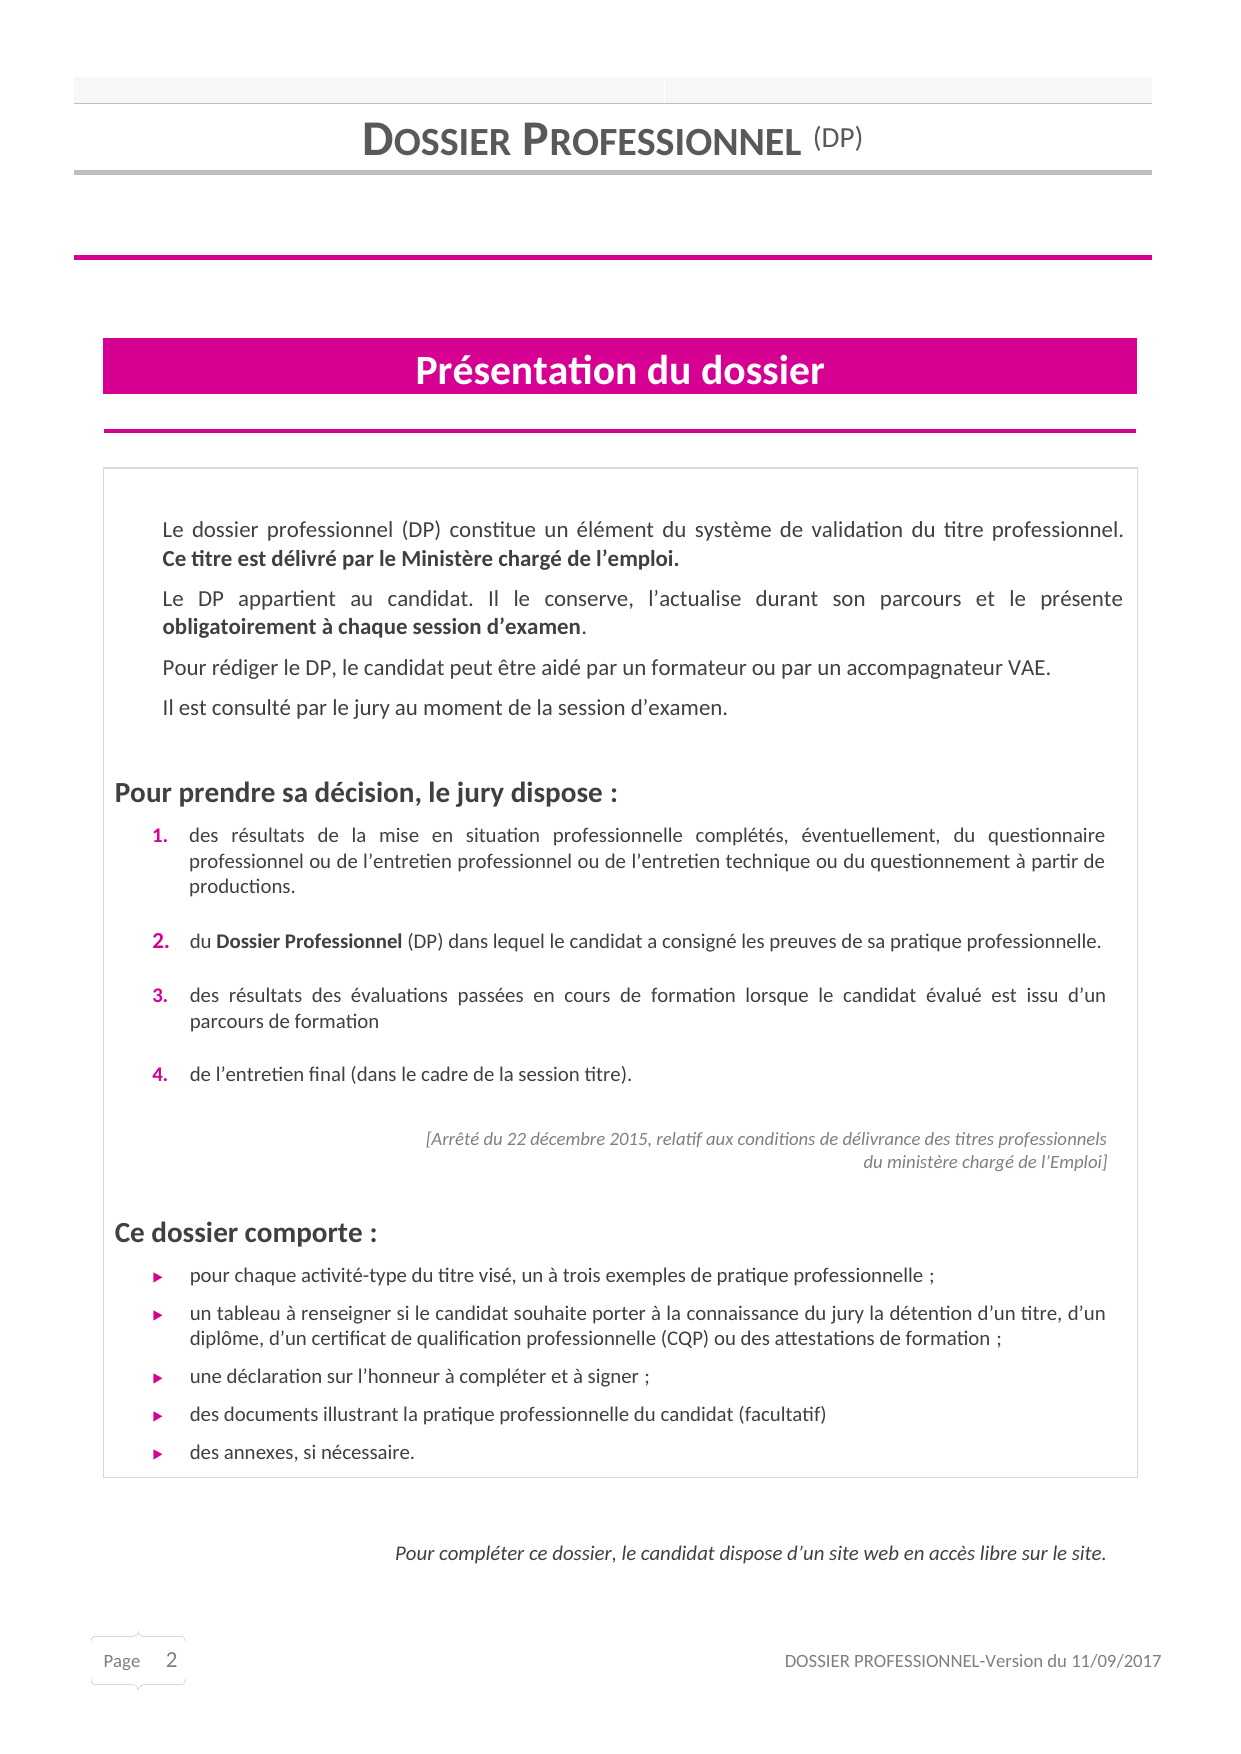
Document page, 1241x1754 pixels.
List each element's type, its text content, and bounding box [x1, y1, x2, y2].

table_cell Pour compléter ce dossier, le candidat dispose d’un site web en accès libre sur le site. [103, 1478, 1137, 1578]
table_cell [103, 395, 1137, 428]
table_cell Le dossier professionnel (DP) constitue un élément du système de validation du titre professionnel. Ce titre est délivré par le Ministère chargé de l’emploi. Le DP appartient au candidat. Il le conserve, l’actualise durant son parcours et le présente obligatoirement à chaque session d’examen. Pour rédiger le DP, le candidat peut être aidé par un formateur ou par un accompagnateur VAE. Il est consulté par le jury au moment de la session d’examen. Pour prendre sa décision, le jury dispose : des résultats de la mise en situation professionnelle complétés, éventuellement, du questionnaire professionnel ou de l’entretien professionnel ou de l’entretien technique ou du questionnement à partir de productions. du Dossier Professionnel (DP) dans lequel le candidat a consigné les preuves de sa pratique professionnelle. des résultats des évaluations passées en cours de formation lorsque le candidat évalué est issu d’un parcours de formation de l’entretien final (dans le cadre de la session titre). [Arrêté du 22 décembre 2015, relatif aux conditions de délivrance des titres professionnels du ministère chargé de l’Emploi] Ce dossier comporte : pour chaque activité-type du titre visé, un à trois exemples de pratique professionnelle ; un tableau à renseigner si le candidat souhaite porter à la connaissance du jury la détention d’un titre, d’un diplôme, d’un certificat de qualification professionnelle (CQP) ou des attestations de formation ; une déclaration sur l’honneur à compléter et à signer ; des documents illustrant la pratique professionnelle du candidat (facultatif) des annexes, si nécessaire. [104, 469, 1137, 1477]
table_cell [103, 429, 1137, 467]
table_header Présentation du dossier [103, 338, 1137, 394]
